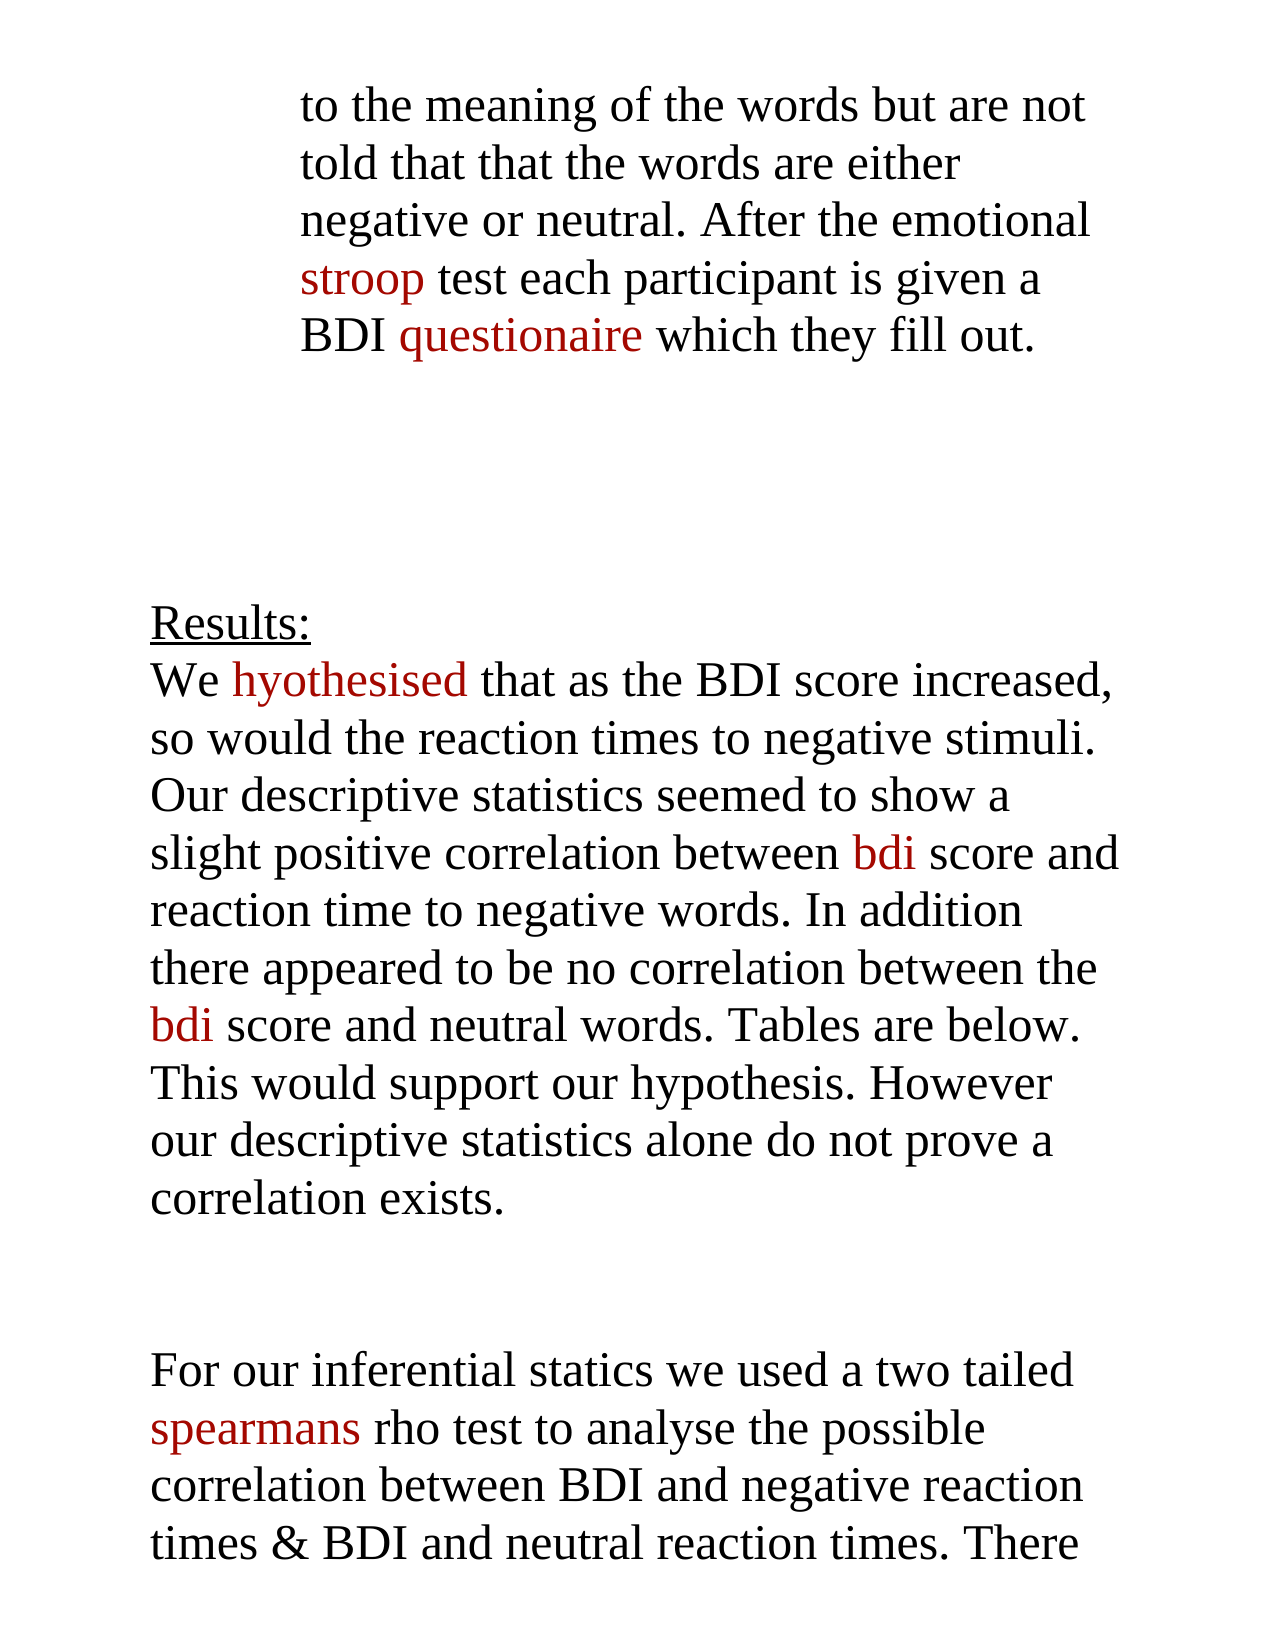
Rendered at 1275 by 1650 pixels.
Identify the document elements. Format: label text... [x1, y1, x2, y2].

list to the meaning of the words but are not told that that the words are either negative or neutral. After the emotional stroop test each participant is given a BDI questionaire which they fill out. [187, 75, 1125, 362]
text For our inferential statics we used a two tailed spearmans rho test to analyse the possible correlation between BDI and negative reaction times & BDI and neutral reaction times. There [150, 1340, 1125, 1570]
text We hyothesised that as the BDI score increased, so would the reaction times to negative stimuli. Our descriptive statistics seemed to show a slight positive correlation between bdi score and reaction time to negative words. In addition there appeared to be no correlation between the bdi score and neutral words. Tables are below. This would support our hypothesis. However our descriptive statistics alone do not prove a correlation exists. [150, 650, 1125, 1225]
text Results: [150, 592, 1125, 650]
